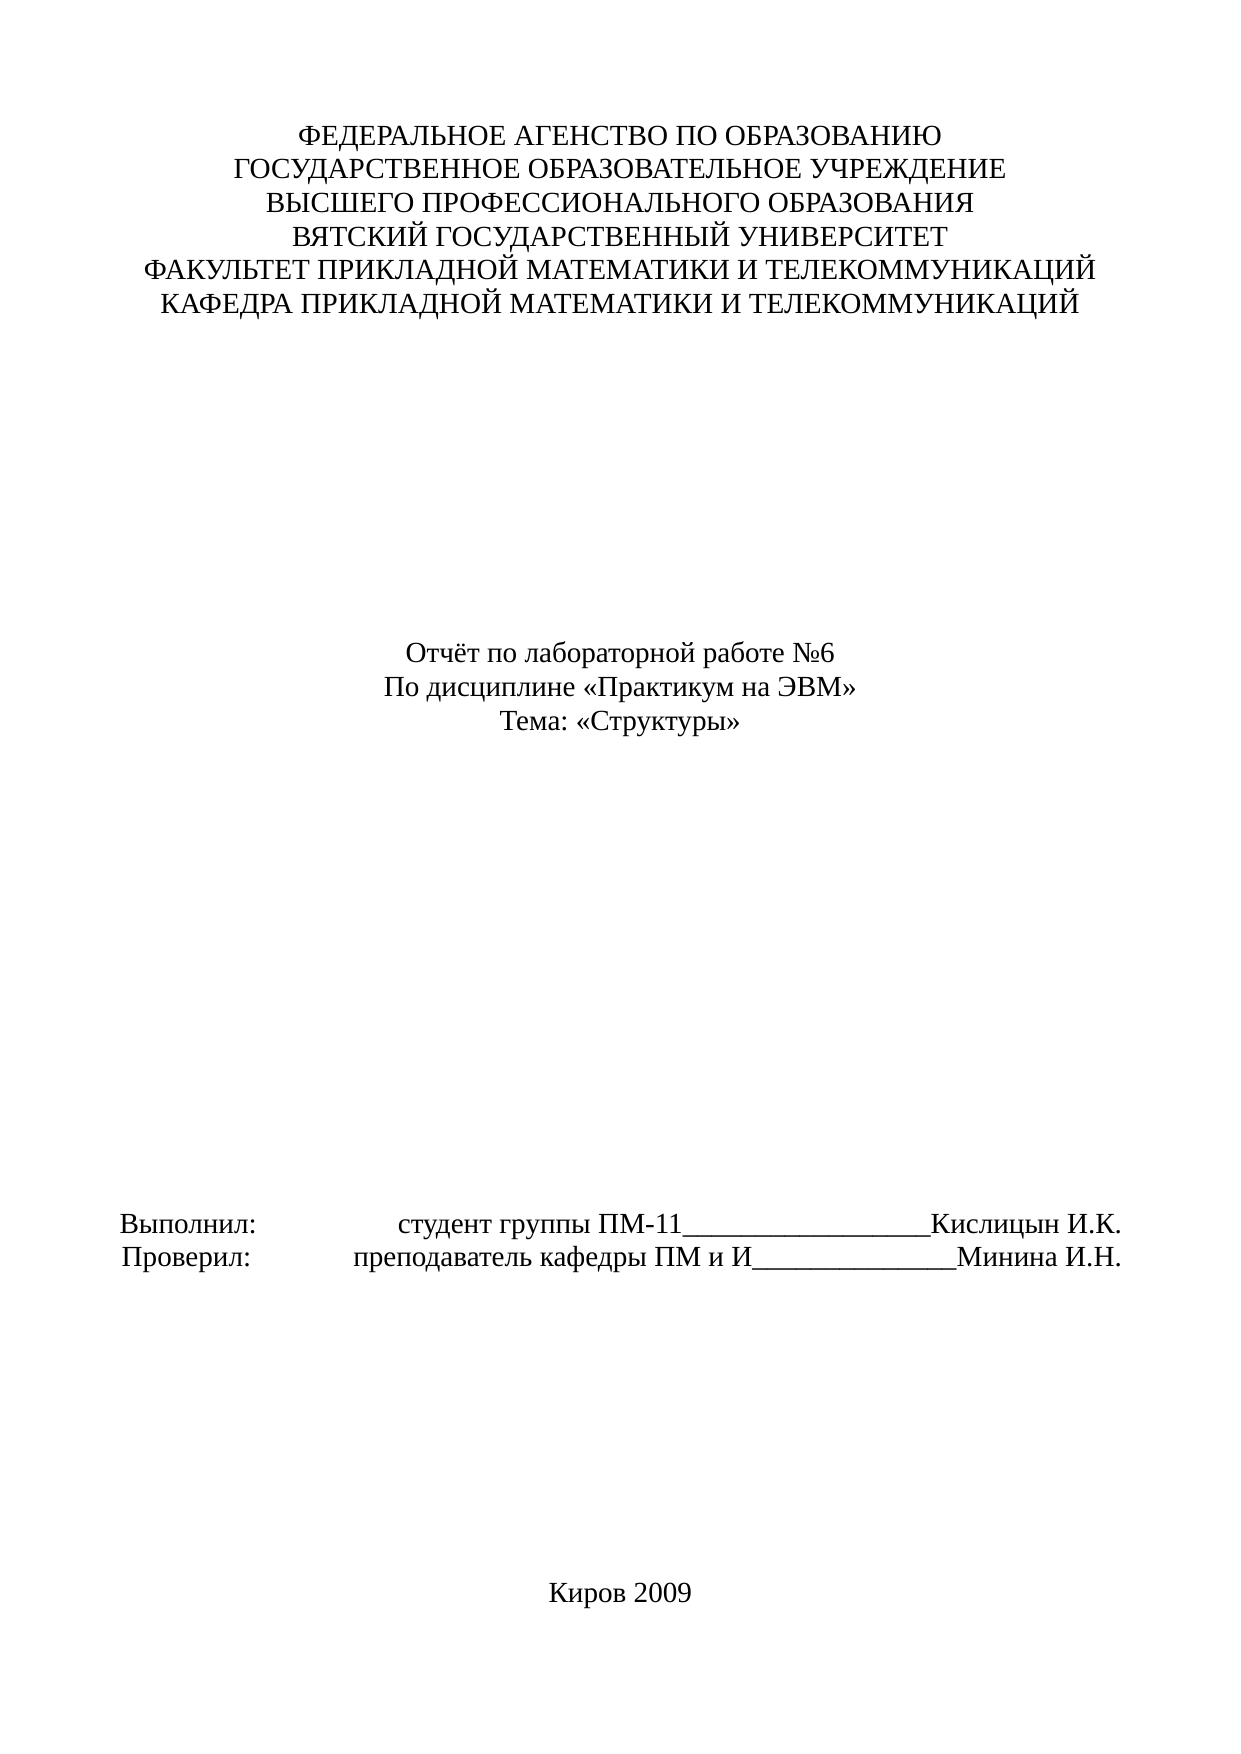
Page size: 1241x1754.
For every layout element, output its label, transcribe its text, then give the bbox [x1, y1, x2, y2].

text Киров 2009 [118, 1575, 1122, 1608]
text Выполнил: студент группы ПМ-11_________________Кислицын И.К. [118, 1206, 1122, 1239]
text Отчёт по лабораторной работе №6 [118, 636, 1122, 669]
text ГОСУДАРСТВЕННОЕ ОБРАЗОВАТЕЛЬНОЕ УЧРЕЖДЕНИЕ [118, 152, 1122, 185]
text ФЕДЕРАЛЬНОЕ АГЕНСТВО ПО ОБРАЗОВАНИЮ [118, 118, 1122, 152]
text Тема: «Структуры» [118, 703, 1122, 736]
text ФАКУЛЬТЕТ ПРИКЛАДНОЙ МАТЕМАТИКИ И ТЕЛЕКОММУНИКАЦИЙ [118, 252, 1122, 286]
text ВЫСШЕГО ПРОФЕССИОНАЛЬНОГО ОБРАЗОВАНИЯ [118, 185, 1122, 219]
text По дисциплине «Практикум на ЭВМ» [118, 669, 1122, 703]
text Проверил: преподаватель кафедры ПМ и И______________Минина И.Н. [118, 1239, 1122, 1273]
text ВЯТСКИЙ ГОСУДАРСТВЕННЫЙ УНИВЕРСИТЕТ [118, 219, 1122, 252]
text КАФЕДРА ПРИКЛАДНОЙ МАТЕМАТИКИ И ТЕЛЕКОММУНИКАЦИЙ [118, 286, 1122, 319]
